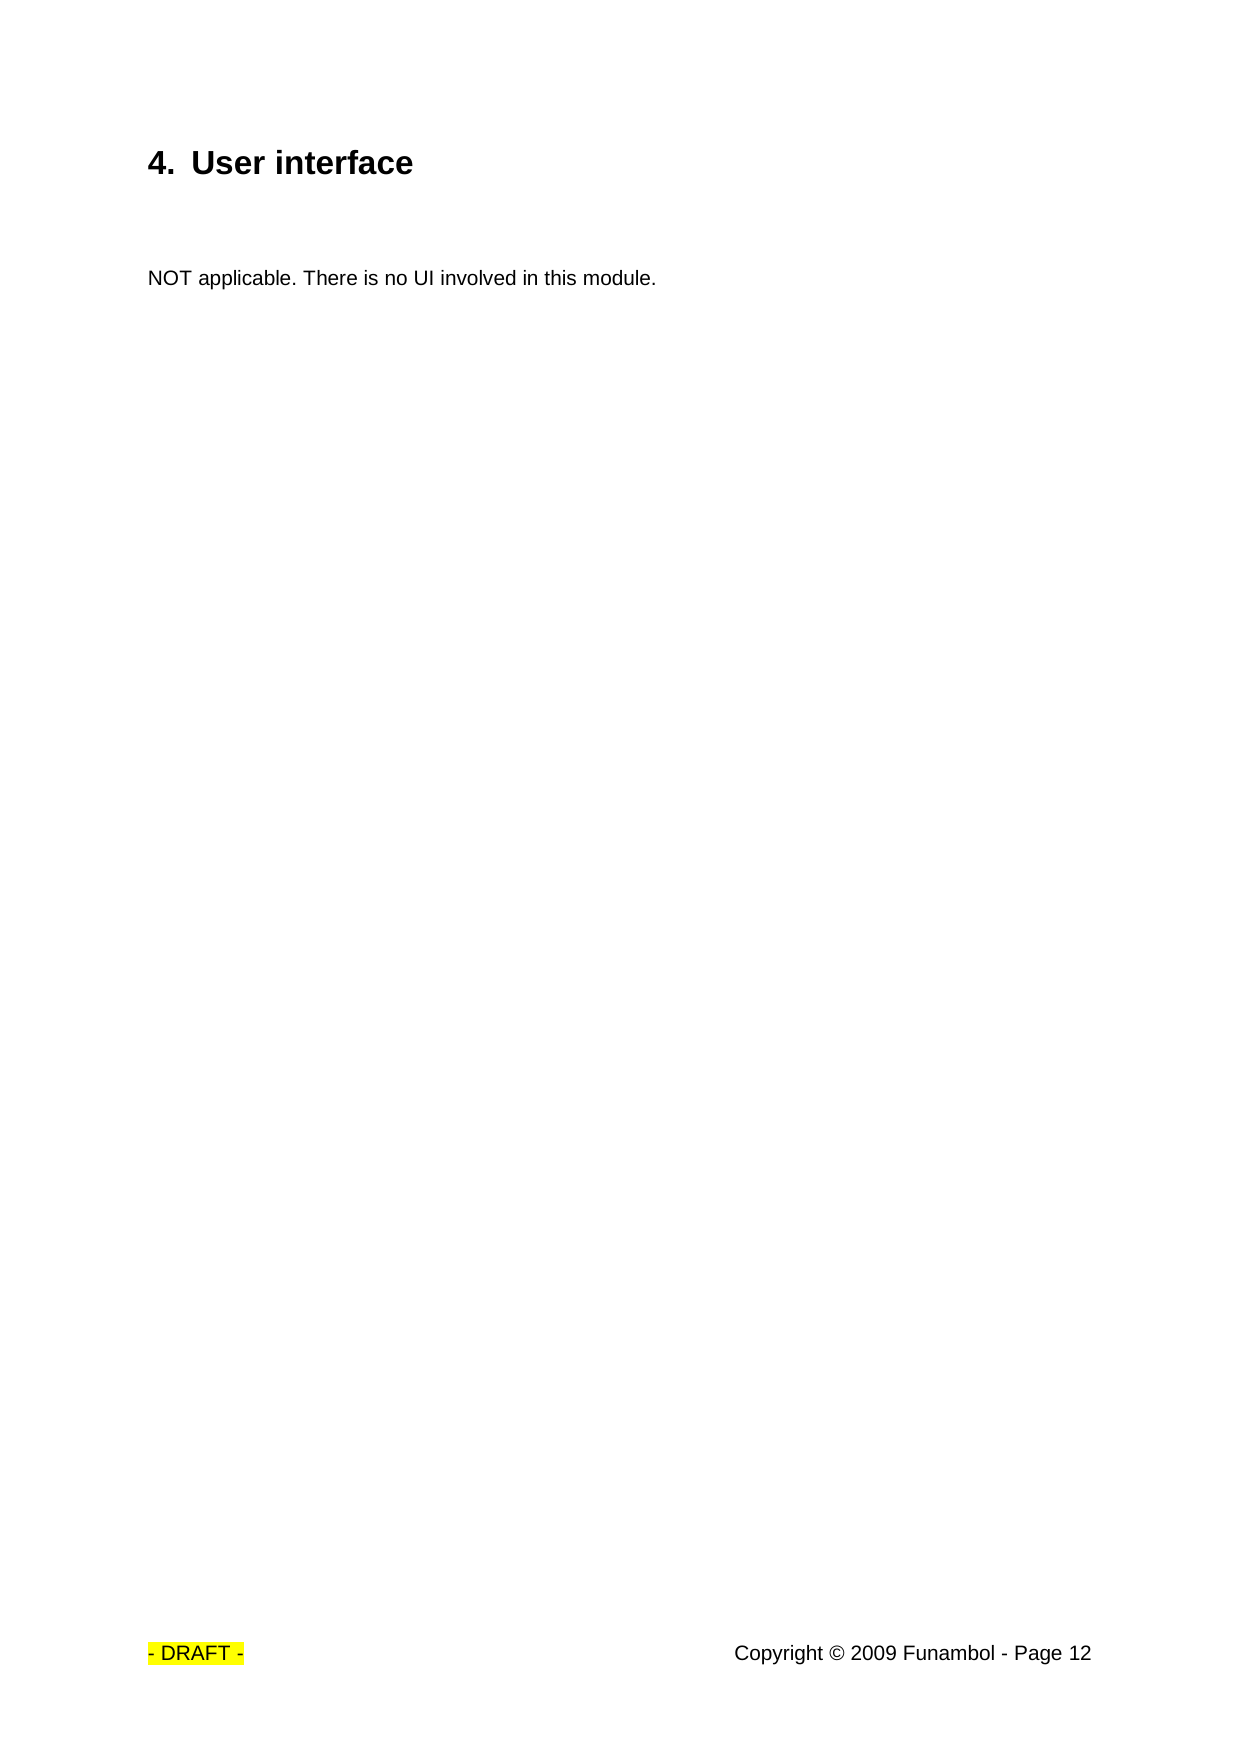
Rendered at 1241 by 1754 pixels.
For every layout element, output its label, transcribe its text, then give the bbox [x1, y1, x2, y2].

text NOT applicable. There is no UI involved in this module. [148, 267, 1093, 290]
subtitle User interface [148, 144, 1093, 181]
